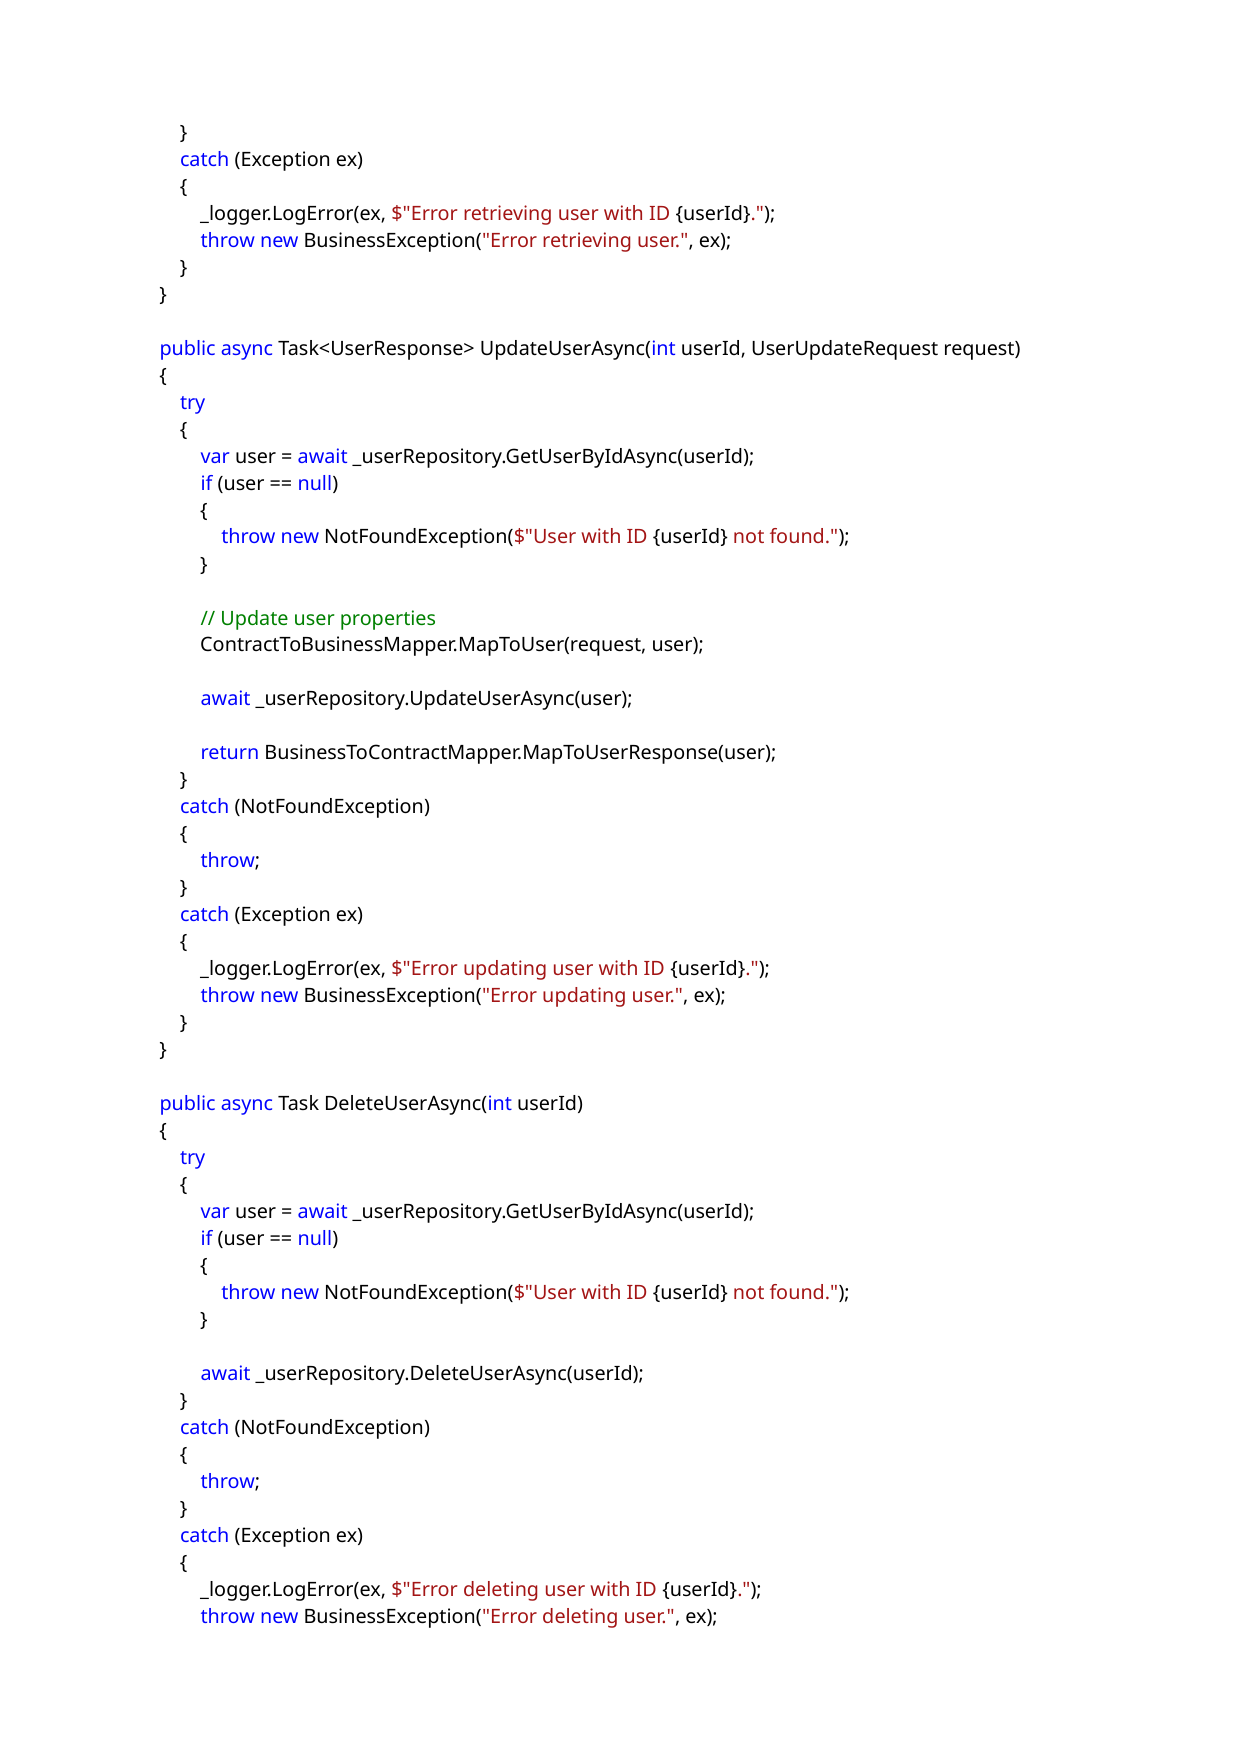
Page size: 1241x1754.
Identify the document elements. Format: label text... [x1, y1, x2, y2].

text // Update user properties [118, 604, 1122, 631]
text throw new BusinessException("Error deleting user.", ex); [118, 1602, 1122, 1629]
text throw new BusinessException("Error retrieving user.", ex); [118, 226, 1122, 253]
text catch (Exception ex) [118, 145, 1122, 172]
text throw; [118, 847, 1122, 873]
text { [118, 415, 1122, 442]
text } [118, 1494, 1122, 1521]
text _logger.LogError(ex, $"Error retrieving user with ID {userId}."); [118, 199, 1122, 226]
text { [118, 1251, 1122, 1278]
text { [118, 172, 1122, 199]
text catch (Exception ex) [118, 1521, 1122, 1548]
text try [118, 388, 1122, 415]
text return BusinessToContractMapper.MapToUserResponse(user); [118, 739, 1122, 766]
text if (user == null) [118, 469, 1122, 496]
text ContractToBusinessMapper.MapToUser(request, user); [118, 631, 1122, 658]
text { [118, 361, 1122, 388]
text throw new BusinessException("Error updating user.", ex); [118, 981, 1122, 1008]
text catch (NotFoundException) [118, 1413, 1122, 1440]
text public async Task DeleteUserAsync(int userId) [118, 1089, 1122, 1116]
text } [118, 766, 1122, 793]
text { [118, 1170, 1122, 1197]
text } [118, 1008, 1122, 1035]
text var user = await _userRepository.GetUserByIdAsync(userId); [118, 442, 1122, 469]
text { [118, 1548, 1122, 1575]
text catch (NotFoundException) [118, 793, 1122, 819]
text await _userRepository.UpdateUserAsync(user); [118, 685, 1122, 712]
text } [118, 1305, 1122, 1332]
text try [118, 1143, 1122, 1170]
text } [118, 280, 1122, 307]
text var user = await _userRepository.GetUserByIdAsync(userId); [118, 1197, 1122, 1224]
text { [118, 496, 1122, 523]
text } [118, 118, 1122, 145]
text throw; [118, 1467, 1122, 1494]
text } [118, 253, 1122, 280]
text } [118, 1386, 1122, 1413]
text } [118, 550, 1122, 577]
text { [118, 1440, 1122, 1467]
text if (user == null) [118, 1224, 1122, 1251]
text throw new NotFoundException($"User with ID {userId} not found."); [118, 523, 1122, 550]
text public async Task<UserResponse> UpdateUserAsync(int userId, UserUpdateRequest request) [118, 334, 1122, 361]
text { [118, 927, 1122, 954]
text { [118, 1116, 1122, 1143]
text } [118, 1035, 1122, 1062]
text throw new NotFoundException($"User with ID {userId} not found."); [118, 1278, 1122, 1305]
text _logger.LogError(ex, $"Error deleting user with ID {userId}."); [118, 1575, 1122, 1602]
text catch (Exception ex) [118, 901, 1122, 927]
text await _userRepository.DeleteUserAsync(userId); [118, 1359, 1122, 1386]
text } [118, 873, 1122, 901]
text { [118, 819, 1122, 847]
text _logger.LogError(ex, $"Error updating user with ID {userId}."); [118, 954, 1122, 981]
